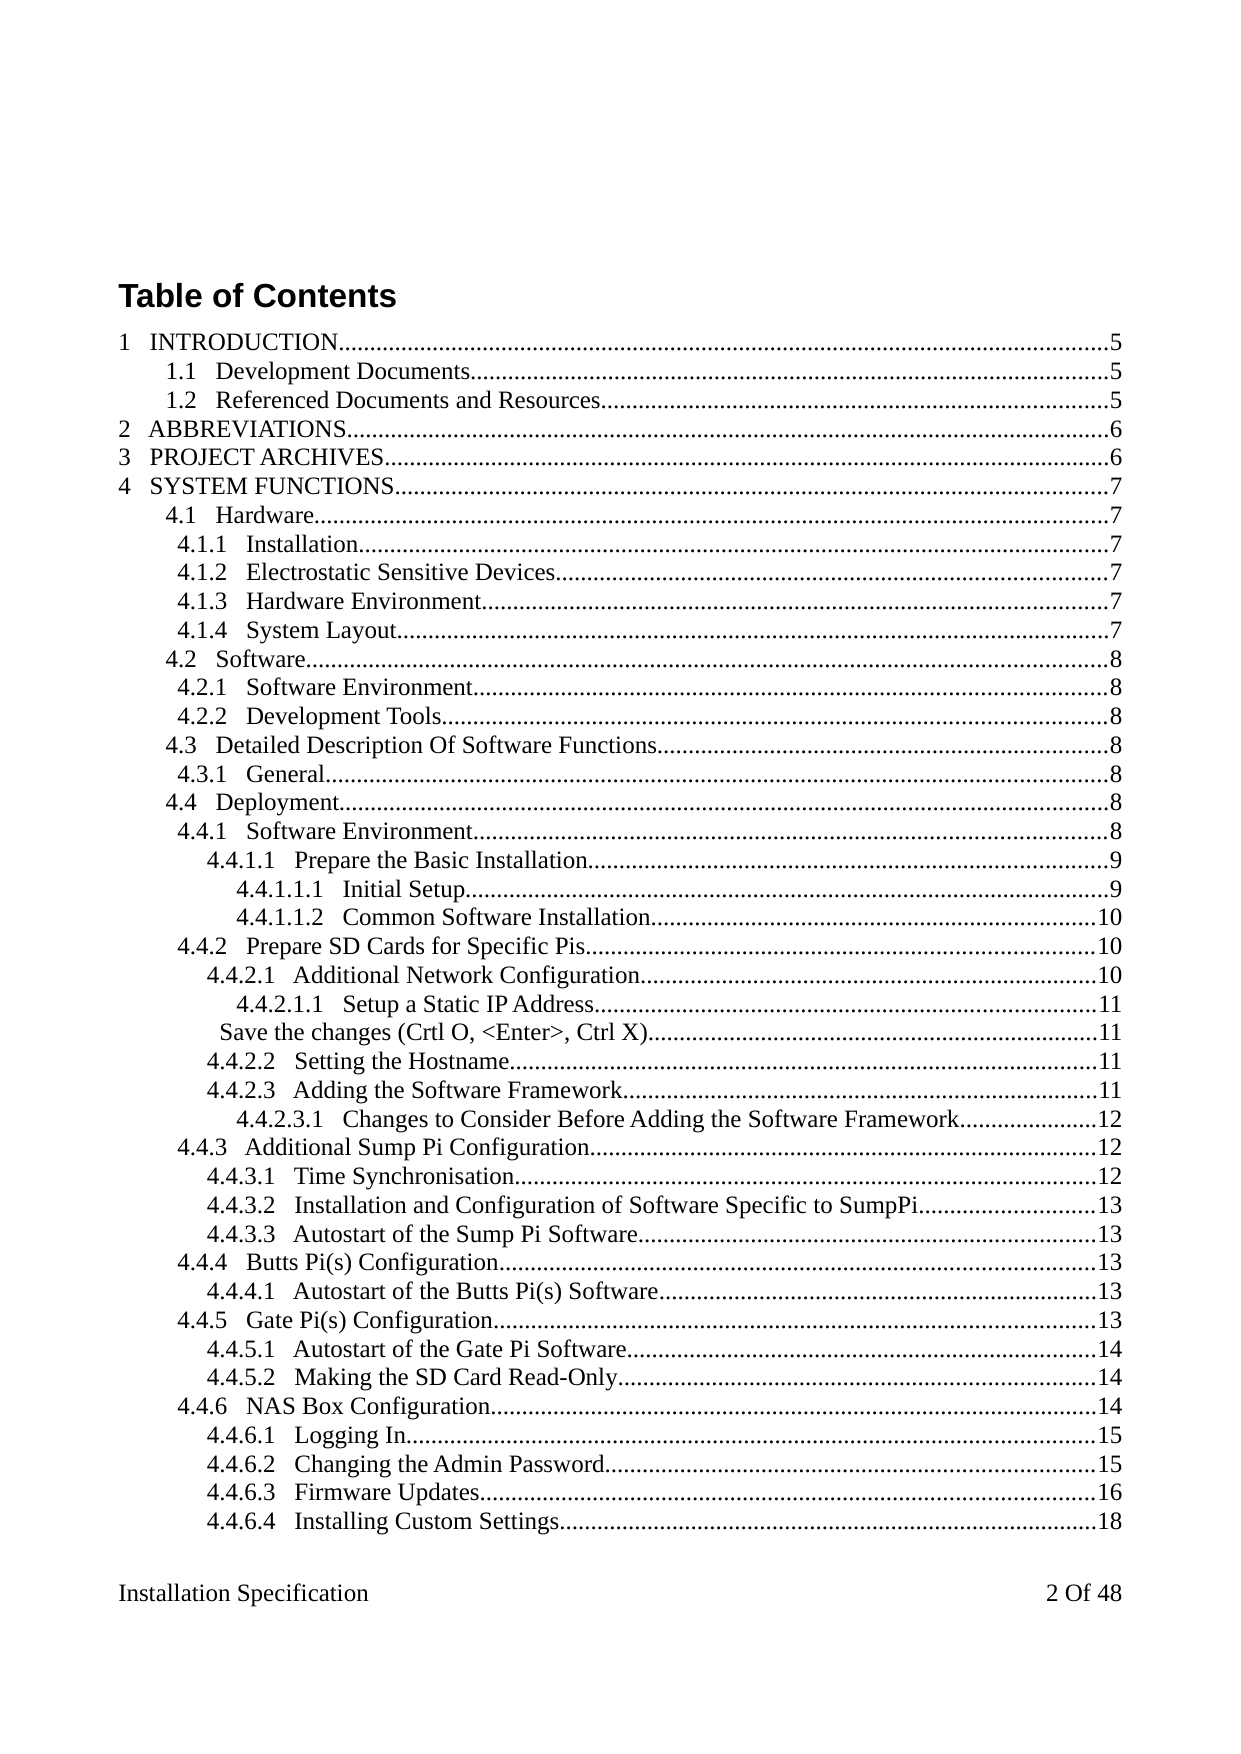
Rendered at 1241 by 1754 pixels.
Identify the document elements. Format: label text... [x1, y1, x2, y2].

text 4.1.1 Installation 7 [177, 529, 1122, 557]
text 4.4.4.1 Autostart of the Butts Pi(s) Software 13 [207, 1276, 1122, 1305]
text 1 INTRODUCTION 5 [118, 327, 1122, 356]
text 4.4.3.1 Time Synchronisation 12 [207, 1161, 1122, 1190]
text 1.1 Development Documents 5 [148, 356, 1122, 385]
text 4.4.5.2 Making the SD Card Read-Only 14 [207, 1362, 1122, 1391]
text 4.1.3 Hardware Environment 7 [177, 586, 1122, 615]
text 4.2 Software 8 [148, 644, 1122, 672]
text 4.4.3 Additional Sump Pi Configuration 12 [177, 1132, 1122, 1161]
text 4.4.2.3.1 Changes to Consider Before Adding the Software Framework 12 [236, 1104, 1122, 1132]
text 4.4.6.1 Logging In 15 [207, 1420, 1122, 1449]
text 4.4.3.2 Installation and Configuration of Software Specific to SumpPi 13 [207, 1190, 1122, 1219]
text 4.3.1 General 8 [177, 759, 1122, 787]
text 4.4.6.3 Firmware Updates 16 [207, 1477, 1122, 1506]
text 4.4.1.1 Prepare the Basic Installation 9 [207, 845, 1122, 874]
text 4.4.3.3 Autostart of the Sump Pi Software 13 [207, 1219, 1122, 1247]
text 4.4.6 NAS Box Configuration 14 [177, 1391, 1122, 1420]
text 4.1.4 System Layout 7 [177, 615, 1122, 644]
text 4.4 Deployment 8 [148, 787, 1122, 816]
text 4.1.2 Electrostatic Sensitive Devices 7 [177, 557, 1122, 586]
text 1.2 Referenced Documents and Resources 5 [148, 385, 1122, 414]
text 4.3 Detailed Description Of Software Functions 8 [148, 730, 1122, 759]
text Save the changes (Crtl O, <Enter>, Ctrl X). 11 [207, 1017, 1122, 1046]
subtitle Table of Contents [118, 277, 1122, 315]
text 3 PROJECT ARCHIVES 6 [118, 442, 1122, 471]
text 2 ABBREVIATIONS 6 [118, 414, 1122, 442]
text 4.1 Hardware 7 [148, 500, 1122, 529]
text 4 SYSTEM FUNCTIONS 7 [118, 471, 1122, 500]
text 4.4.2.1 Additional Network Configuration 10 [207, 960, 1122, 989]
text 4.2.1 Software Environment 8 [177, 672, 1122, 701]
text 4.4.1.1.1 Initial Setup 9 [236, 874, 1122, 902]
text 4.4.6.4 Installing Custom Settings 18 [207, 1506, 1122, 1535]
text 4.4.1.1.2 Common Software Installation 10 [236, 902, 1122, 931]
text 4.4.5.1 Autostart of the Gate Pi Software 14 [207, 1334, 1122, 1362]
text 4.4.5 Gate Pi(s) Configuration 13 [177, 1305, 1122, 1334]
text 4.4.2 Prepare SD Cards for Specific Pis 10 [177, 931, 1122, 960]
text 4.2.2 Development Tools 8 [177, 701, 1122, 730]
text 4.4.1 Software Environment 8 [177, 816, 1122, 845]
text 4.4.2.3 Adding the Software Framework 11 [207, 1075, 1122, 1104]
text 4.4.2.1.1 Setup a Static IP Address 11 [236, 989, 1122, 1017]
text 4.4.2.2 Setting the Hostname 11 [207, 1046, 1122, 1075]
text 4.4.4 Butts Pi(s) Configuration 13 [177, 1247, 1122, 1276]
text 4.4.6.2 Changing the Admin Password 15 [207, 1449, 1122, 1477]
